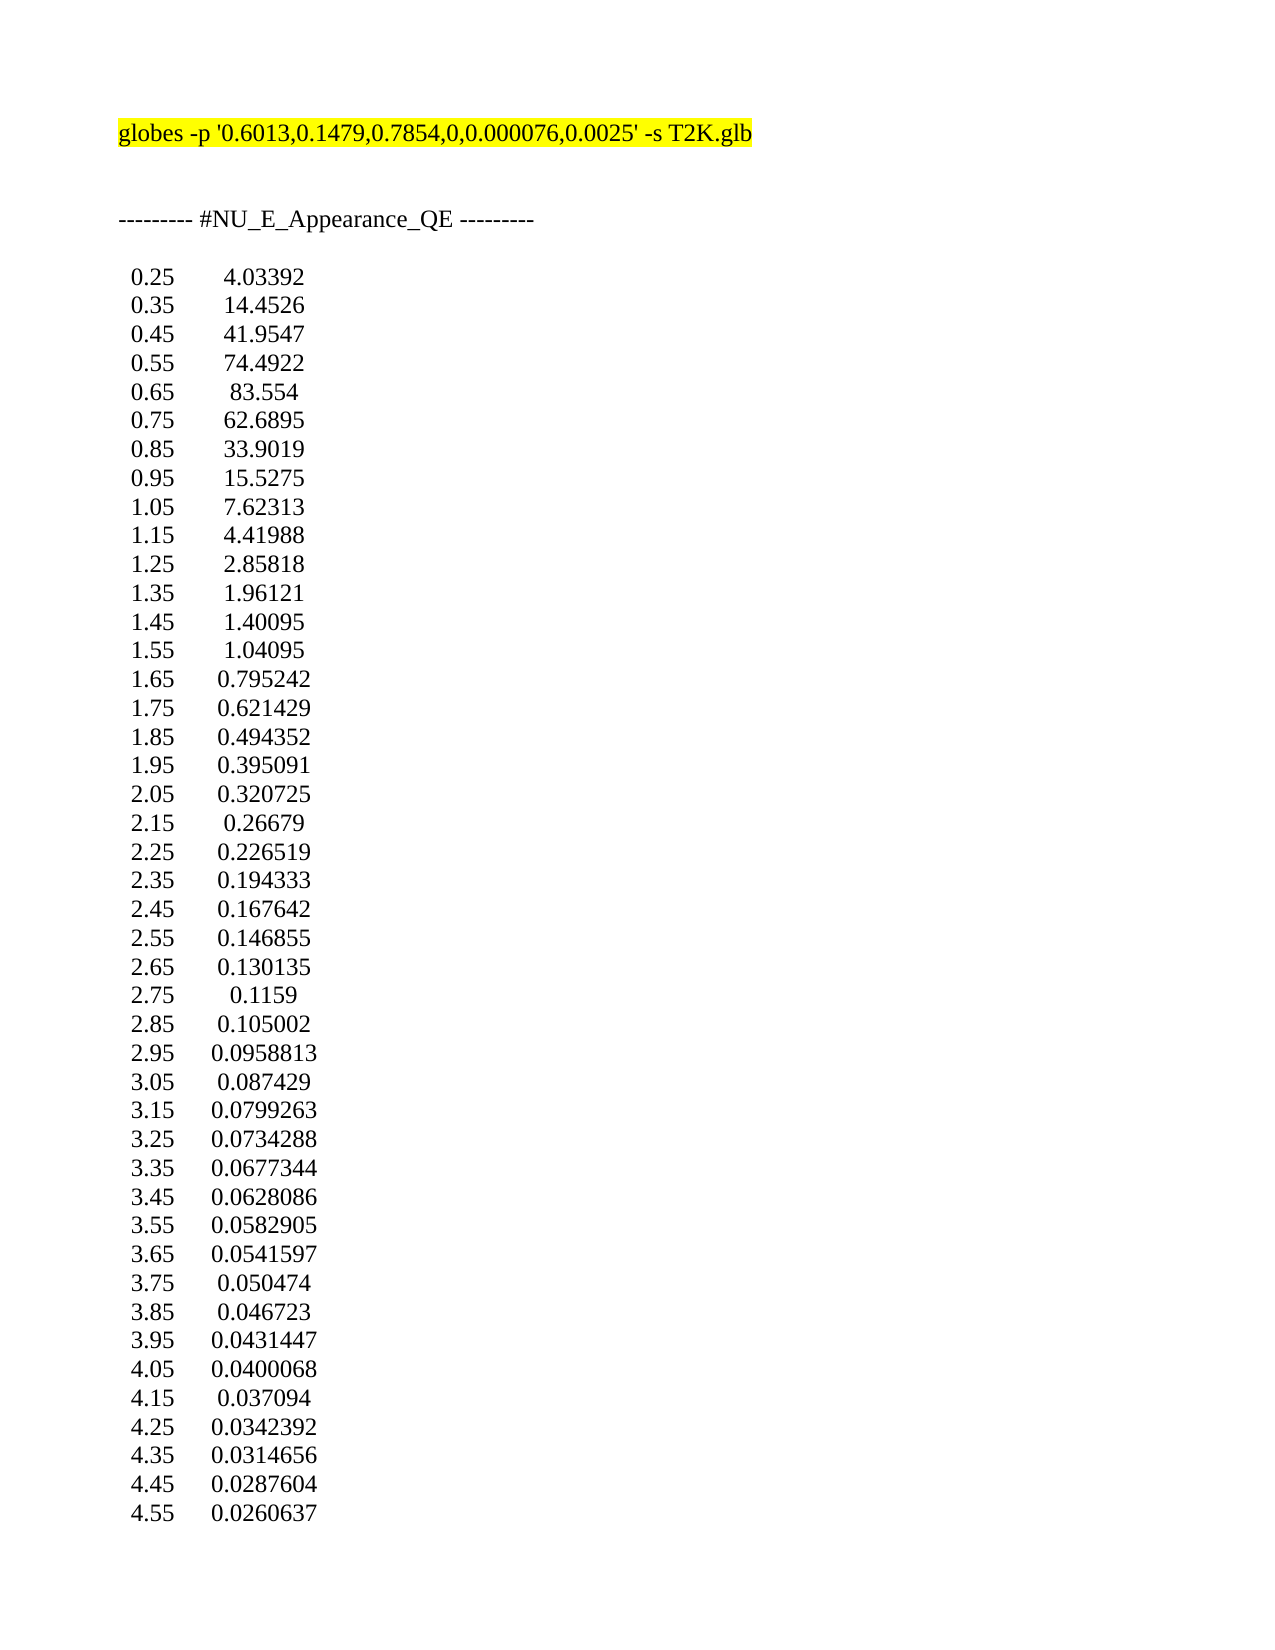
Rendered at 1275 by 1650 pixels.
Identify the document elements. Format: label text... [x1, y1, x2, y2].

text 1.45 1.40095 [118, 607, 1157, 636]
text 3.05 0.087429 [118, 1067, 1157, 1096]
text 0.85 33.9019 [118, 434, 1157, 463]
text 2.25 0.226519 [118, 837, 1157, 866]
text 1.05 7.62313 [118, 492, 1157, 521]
text 0.95 15.5275 [118, 463, 1157, 492]
text 1.95 0.395091 [118, 751, 1157, 779]
text 1.15 4.41988 [118, 521, 1157, 549]
text 0.75 62.6895 [118, 406, 1157, 434]
text 3.75 0.050474 [118, 1268, 1157, 1297]
text 2.85 0.105002 [118, 1009, 1157, 1038]
text 1.65 0.795242 [118, 664, 1157, 693]
text 3.65 0.0541597 [118, 1239, 1157, 1268]
text 4.45 0.0287604 [118, 1469, 1157, 1498]
text 3.35 0.0677344 [118, 1153, 1157, 1182]
text 0.55 74.4922 [118, 348, 1157, 377]
text 0.35 14.4526 [118, 291, 1157, 319]
text --------- #NU_E_Appearance_QE --------- [118, 204, 1157, 233]
text 0.25 4.03392 [118, 262, 1157, 291]
text 2.75 0.1159 [118, 981, 1157, 1009]
text 2.35 0.194333 [118, 866, 1157, 894]
text 3.15 0.0799263 [118, 1096, 1157, 1124]
text 1.35 1.96121 [118, 578, 1157, 607]
text 3.25 0.0734288 [118, 1124, 1157, 1153]
text 2.05 0.320725 [118, 779, 1157, 808]
text 1.85 0.494352 [118, 722, 1157, 751]
text 4.35 0.0314656 [118, 1441, 1157, 1469]
text 4.05 0.0400068 [118, 1354, 1157, 1383]
text 1.55 1.04095 [118, 636, 1157, 664]
text 1.25 2.85818 [118, 549, 1157, 578]
text 4.15 0.037094 [118, 1383, 1157, 1412]
text 0.65 83.554 [118, 377, 1157, 406]
text 2.15 0.26679 [118, 808, 1157, 837]
text 3.85 0.046723 [118, 1297, 1157, 1326]
text 1.75 0.621429 [118, 693, 1157, 722]
text globes -p '0.6013,0.1479,0.7854,0,0.000076,0.0025' -s T2K.glb [118, 118, 1157, 147]
text 3.55 0.0582905 [118, 1211, 1157, 1239]
text 4.55 0.0260637 [118, 1498, 1157, 1527]
text 2.45 0.167642 [118, 894, 1157, 923]
text 0.45 41.9547 [118, 319, 1157, 348]
text 3.95 0.0431447 [118, 1326, 1157, 1354]
text 2.55 0.146855 [118, 923, 1157, 952]
text 4.25 0.0342392 [118, 1412, 1157, 1441]
text 2.95 0.0958813 [118, 1038, 1157, 1067]
text 3.45 0.0628086 [118, 1182, 1157, 1211]
text 2.65 0.130135 [118, 952, 1157, 981]
